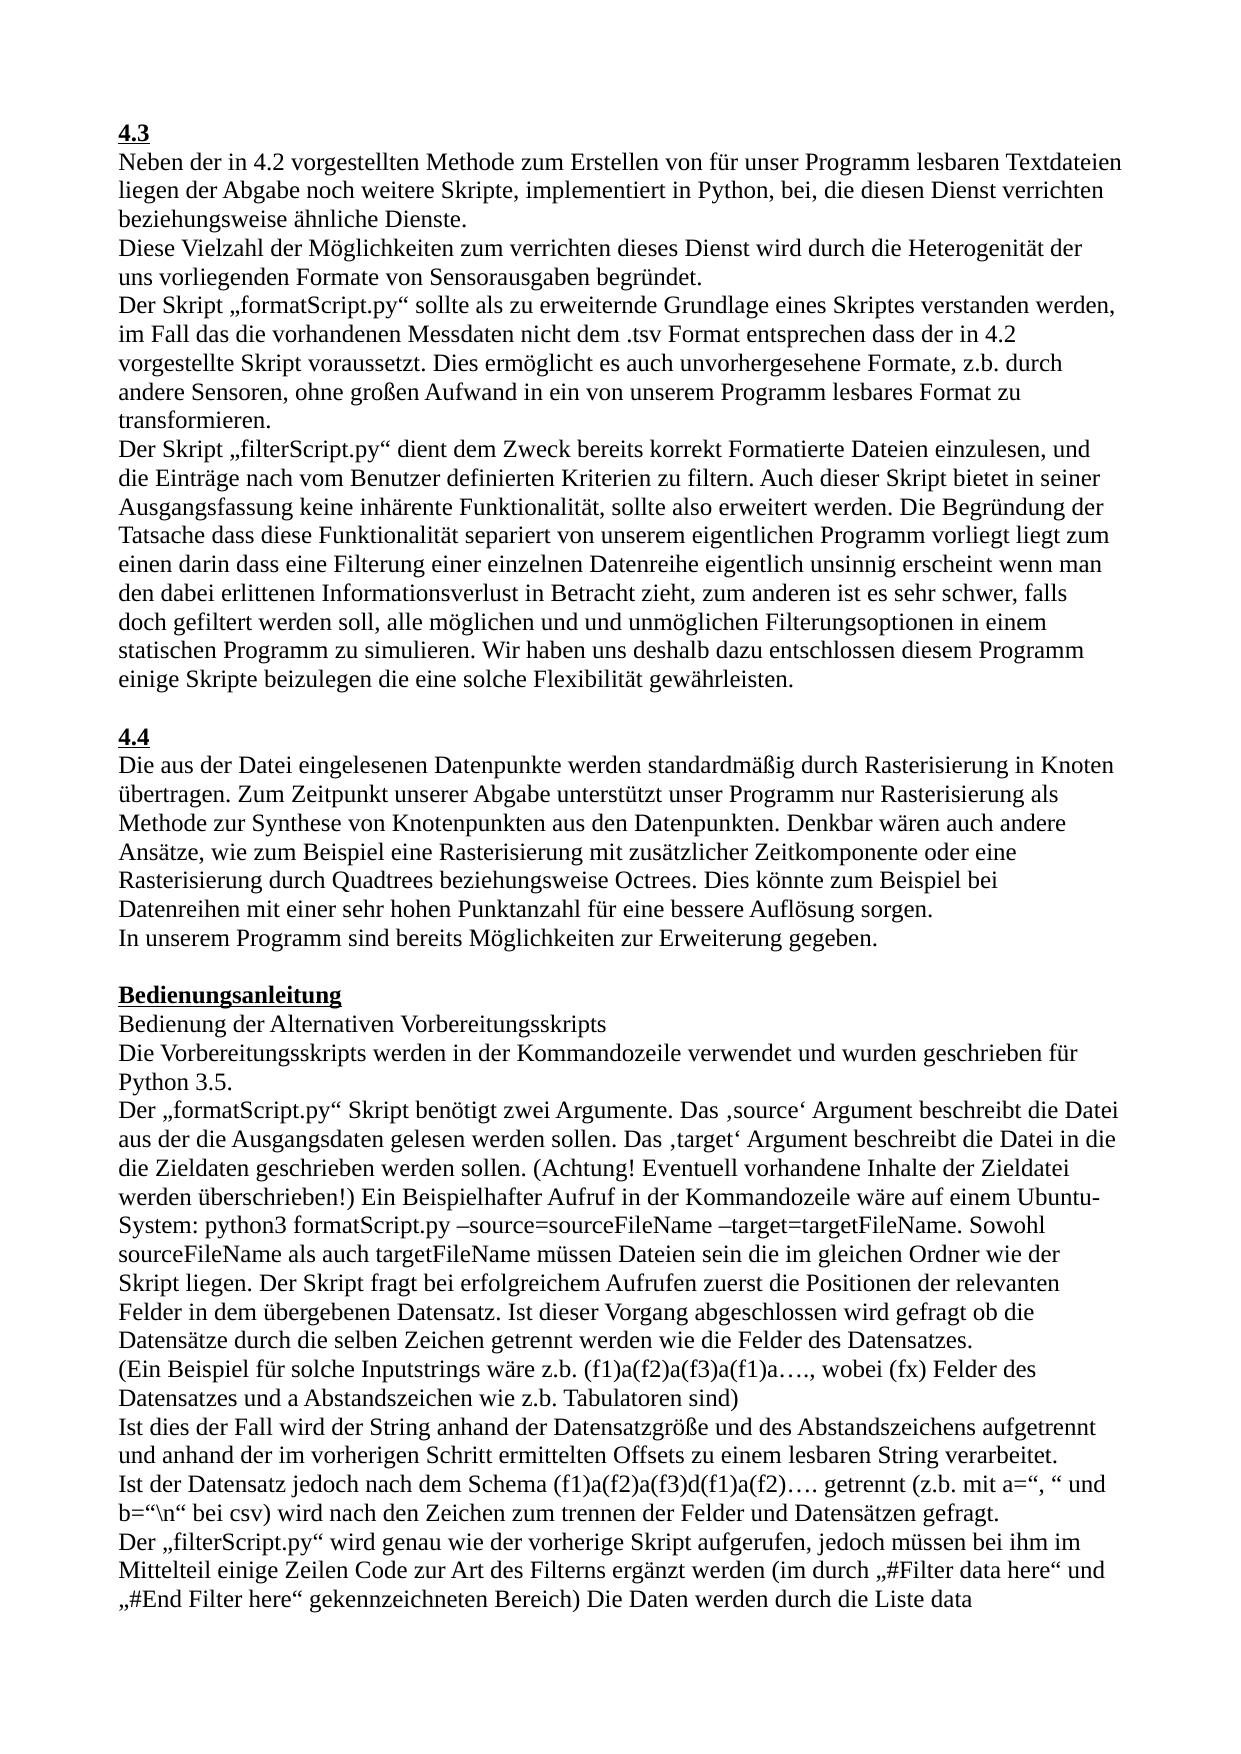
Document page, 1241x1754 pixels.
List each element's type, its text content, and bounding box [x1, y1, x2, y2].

text Ist der Datensatz jedoch nach dem Schema (f1)a(f2)a(f3)d(f1)a(f2)…. getrennt (z.b. mit a=“, “ und b=“\n“ bei csv) wird nach den Zeichen zum trennen der Felder und Datensätzen gefragt. [118, 1469, 1122, 1527]
text Der Skript „filterScript.py“ dient dem Zweck bereits korrekt Formatierte Dateien einzulesen, und die Einträge nach vom Benutzer definierten Kriterien zu filtern. Auch dieser Skript bietet in seiner Ausgangsfassung keine inhärente Funktionalität, sollte also erweitert werden. Die Begründung der Tatsache dass diese Funktionalität separiert von unserem eigentlichen Programm vorliegt liegt zum einen darin dass eine Filterung einer einzelnen Datenreihe eigentlich unsinnig erscheint wenn man den dabei erlittenen Informationsverlust in Betracht zieht, zum anderen ist es sehr schwer, falls doch gefiltert werden soll, alle möglichen und und unmöglichen Filterungsoptionen in einem statischen Programm zu simulieren. Wir haben uns deshalb dazu entschlossen diesem Programm einige Skripte beizulegen die eine solche Flexibilität gewährleisten. [118, 434, 1122, 693]
text Die Vorbereitungsskripts werden in der Kommandozeile verwendet und wurden geschrieben für Python 3.5. [118, 1038, 1122, 1096]
text Bedienungsanleitung [118, 981, 1122, 1009]
text Der „filterScript.py“ wird genau wie der vorherige Skript aufgerufen, jedoch müssen bei ihm im Mittelteil einige Zeilen Code zur Art des Filterns ergänzt werden (im durch „#Filter data here“ und „#End Filter here“ gekennzeichneten Bereich) Die Daten werden durch die Liste data [118, 1527, 1122, 1613]
text Bedienung der Alternativen Vorbereitungsskripts [118, 1009, 1122, 1038]
text In unserem Programm sind bereits Möglichkeiten zur Erweiterung gegeben. [118, 923, 1122, 952]
text Der Skript „formatScript.py“ sollte als zu erweiternde Grundlage eines Skriptes verstanden werden, im Fall das die vorhandenen Messdaten nicht dem .tsv Format entsprechen dass der in 4.2 vorgestellte Skript voraussetzt. Dies ermöglicht es auch unvorhergesehene Formate, z.b. durch andere Sensoren, ohne großen Aufwand in ein von unserem Programm lesbares Format zu transformieren. [118, 291, 1122, 434]
text Der „formatScript.py“ Skript benötigt zwei Argumente. Das ‚source‘ Argument beschreibt die Datei aus der die Ausgangsdaten gelesen werden sollen. Das ‚target‘ Argument beschreibt die Datei in die die Zieldaten geschrieben werden sollen. (Achtung! Eventuell vorhandene Inhalte der Zieldatei werden überschrieben!) Ein Beispielhafter Aufruf in der Kommandozeile wäre auf einem Ubuntu-System: python3 formatScript.py –source=sourceFileName –target=targetFileName. Sowohl sourceFileName als auch targetFileName müssen Dateien sein die im gleichen Ordner wie der Skript liegen. Der Skript fragt bei erfolgreichem Aufrufen zuerst die Positionen der relevanten Felder in dem übergebenen Datensatz. Ist dieser Vorgang abgeschlossen wird gefragt ob die Datensätze durch die selben Zeichen getrennt werden wie die Felder des Datensatzes. [118, 1096, 1122, 1354]
text Die aus der Datei eingelesenen Datenpunkte werden standardmäßig durch Rasterisierung in Knoten übertragen. Zum Zeitpunkt unserer Abgabe unterstützt unser Programm nur Rasterisierung als Methode zur Synthese von Knotenpunkten aus den Datenpunkten. Denkbar wären auch andere Ansätze, wie zum Beispiel eine Rasterisierung mit zusätzlicher Zeitkomponente oder eine Rasterisierung durch Quadtrees beziehungsweise Octrees. Dies könnte zum Beispiel bei Datenreihen mit einer sehr hohen Punktanzahl für eine bessere Auflösung sorgen. [118, 751, 1122, 923]
text 4.4 [118, 722, 1122, 751]
text Diese Vielzahl der Möglichkeiten zum verrichten dieses Dienst wird durch die Heterogenität der uns vorliegenden Formate von Sensorausgaben begründet. [118, 233, 1122, 291]
text Ist dies der Fall wird der String anhand der Datensatzgröße und des Abstandszeichens aufgetrennt und anhand der im vorherigen Schritt ermittelten Offsets zu einem lesbaren String verarbeitet. [118, 1412, 1122, 1469]
text (Ein Beispiel für solche Inputstrings wäre z.b. (f1)a(f2)a(f3)a(f1)a…., wobei (fx) Felder des Datensatzes und a Abstandszeichen wie z.b. Tabulatoren sind) [118, 1354, 1122, 1412]
text Neben der in 4.2 vorgestellten Methode zum Erstellen von für unser Programm lesbaren Textdateien liegen der Abgabe noch weitere Skripte, implementiert in Python, bei, die diesen Dienst verrichten beziehungsweise ähnliche Dienste. [118, 147, 1122, 233]
text 4.3 [118, 118, 1122, 147]
